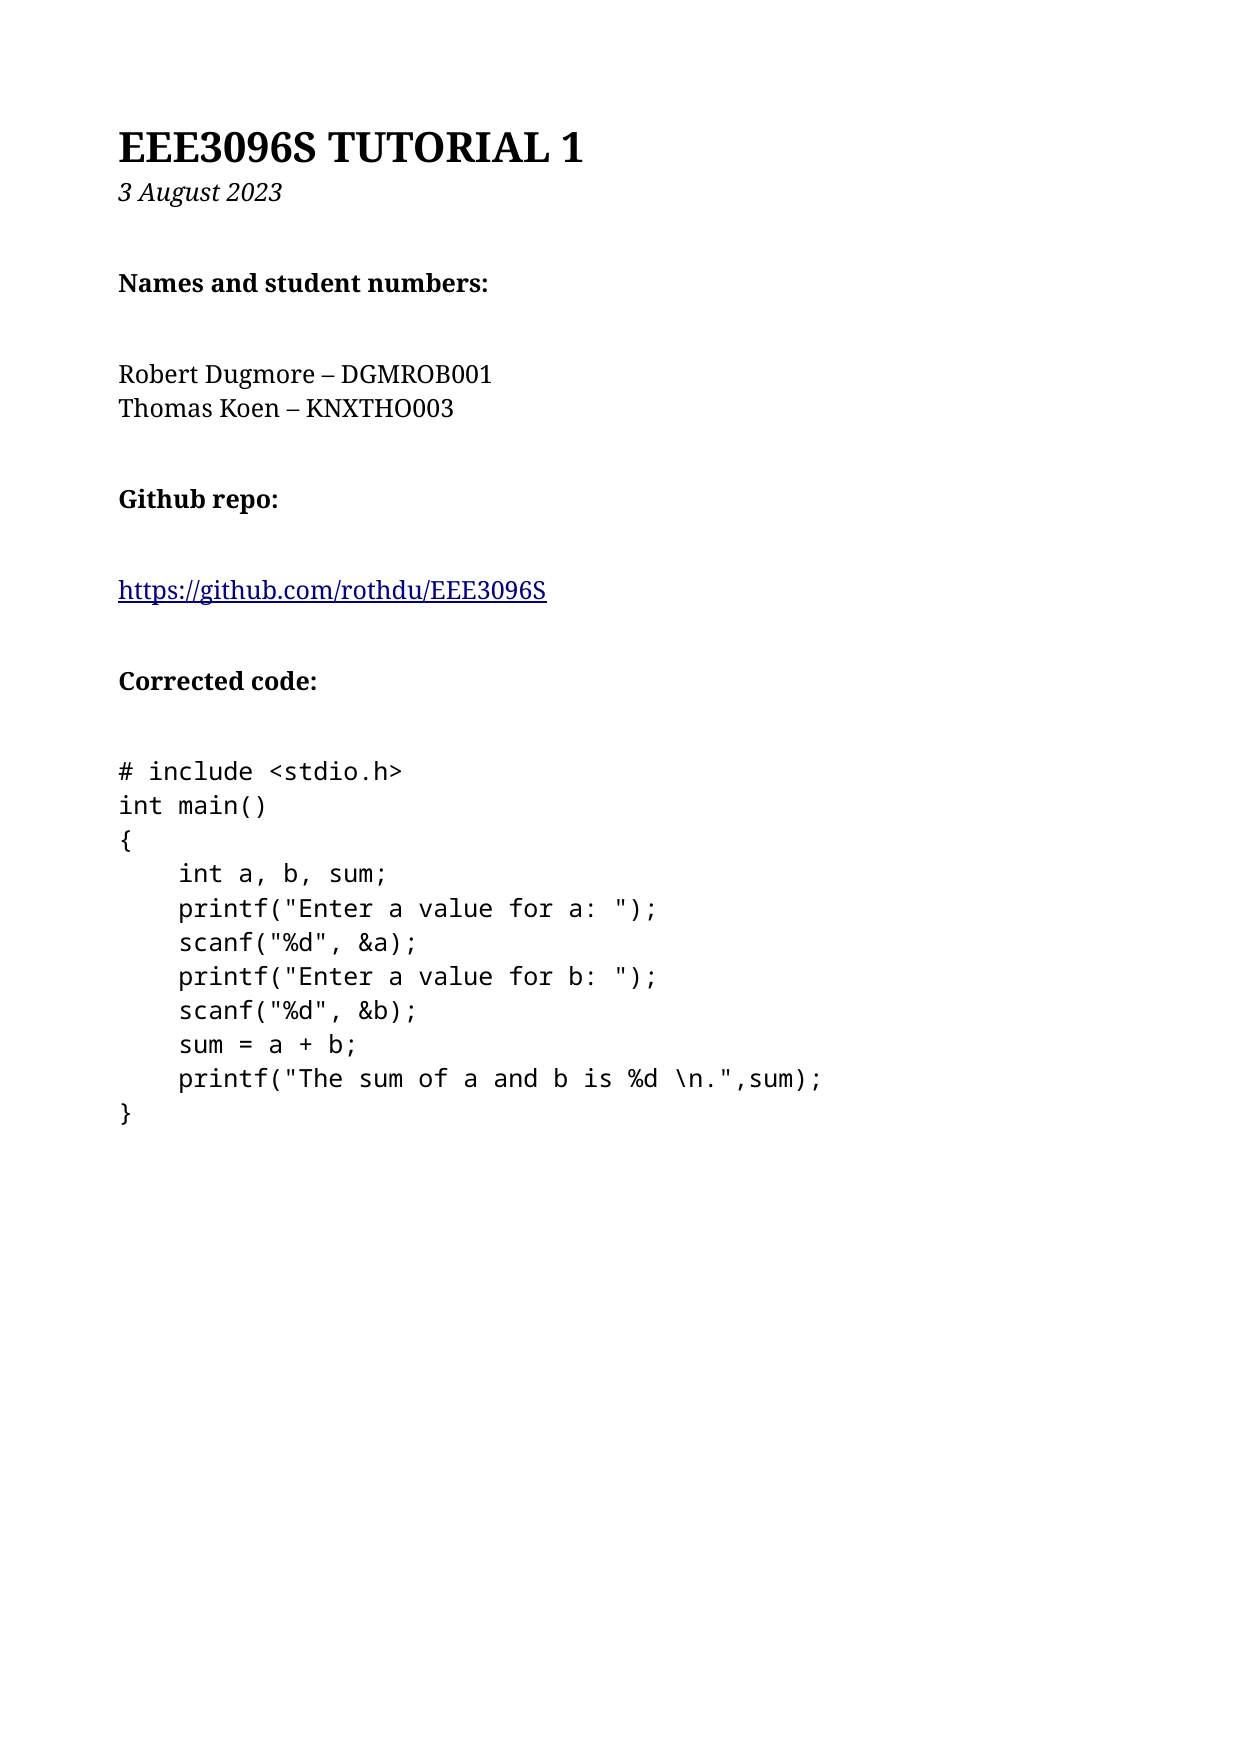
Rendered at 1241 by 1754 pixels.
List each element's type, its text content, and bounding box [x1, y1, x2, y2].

text EEE3096S TUTORIAL 1 [118, 118, 1122, 175]
text Github repo: [118, 481, 1122, 516]
text 3 August 2023 [118, 175, 1122, 209]
text sum = a + b; [118, 1026, 1122, 1061]
text { [118, 822, 1122, 856]
text # include <stdio.h> [118, 754, 1122, 788]
text scanf("%d", &b); [118, 992, 1122, 1026]
text scanf("%d", &a); [118, 924, 1122, 958]
text printf("Enter a value for b: "); [118, 958, 1122, 992]
text int a, b, sum; [118, 856, 1122, 890]
text Names and student numbers: [118, 266, 1122, 300]
text Corrected code: [118, 663, 1122, 697]
text int main() [118, 788, 1122, 822]
text Thomas Koen – KNXTHO003 [118, 391, 1122, 425]
text Robert Dugmore – DGMROB001 [118, 357, 1122, 391]
text } [118, 1094, 1122, 1129]
text https://github.com/rothdu/EEE3096S [118, 572, 1122, 606]
text printf("Enter a value for a: "); [118, 890, 1122, 924]
text printf("The sum of a and b is %d \n.",sum); [118, 1061, 1122, 1094]
